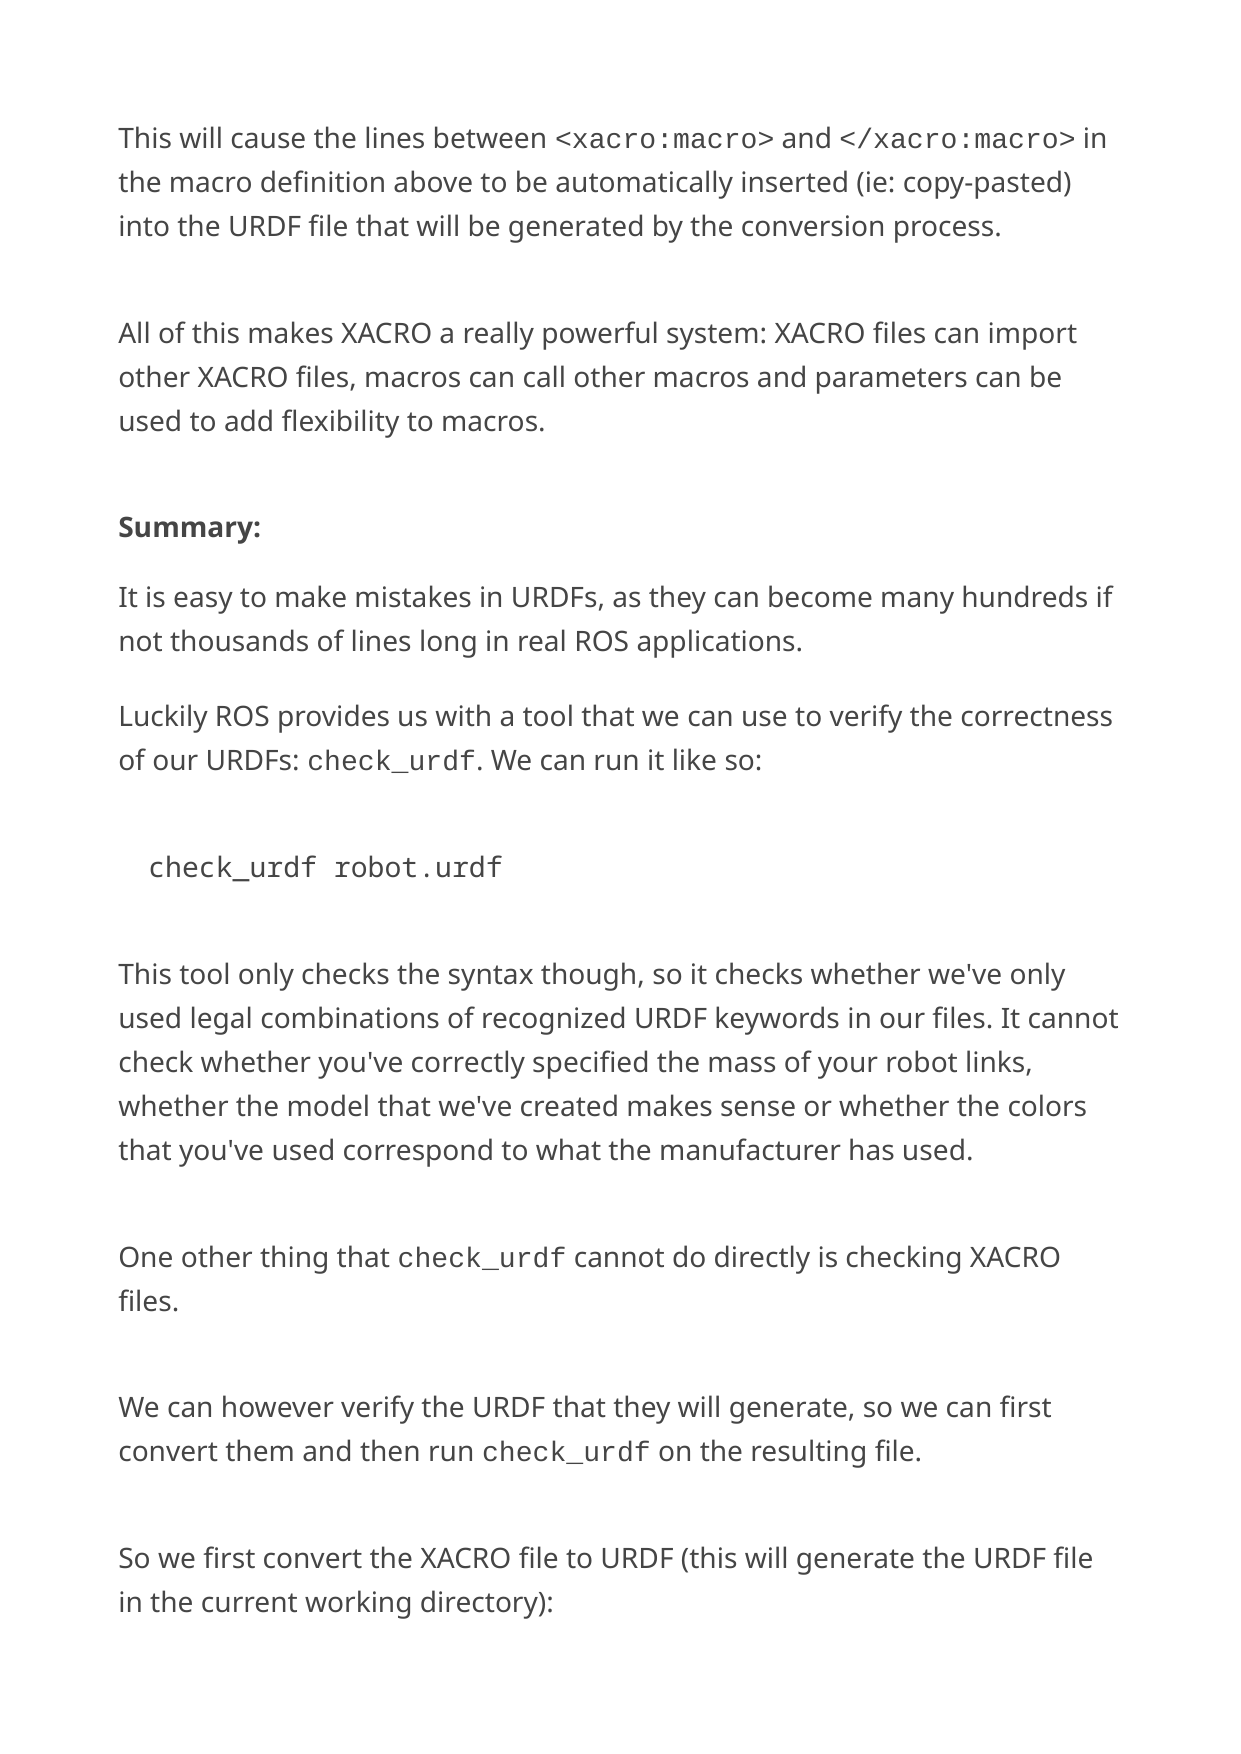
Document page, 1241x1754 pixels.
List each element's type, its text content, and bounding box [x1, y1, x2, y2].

text We can however verify the URDF that they will generate, so we can first convert them and then run check_urdf on the resulting file. [118, 1388, 1122, 1470]
text So we first convert the XACRO file to URDF (this will generate the URDF file in the current working directory): [118, 1538, 1122, 1621]
text All of this makes XACRO a really powerful system: XACRO files can import other XACRO files, macros can call other macros and parameters can be used to add flexibility to macros. [118, 313, 1122, 439]
subtitle Summary: [118, 508, 1122, 546]
text check_urdf robot.urdf [118, 847, 1122, 886]
text This will cause the lines between <xacro:macro> and </xacro:macro> in the macro definition above to be automatically inserted (ie: copy-pasted) into the URDF file that will be generated by the conversion process. [118, 118, 1122, 245]
text It is easy to make mistakes in URDFs, as they can become many hundreds if not thousands of lines long in real ROS applications. [118, 577, 1122, 660]
text Luckily ROS provides us with a tool that we can use to verify the correctness of our URDFs: check_urdf. We can run it like so: [118, 697, 1122, 779]
text One other thing that check_urdf cannot do directly is checking XACRO files. [118, 1237, 1122, 1319]
text This tool only checks the syntax though, so it checks whether we've only used legal combinations of recognized URDF keywords in our files. It cannot check whether you've correctly specified the mass of your robot links, whether the model that we've created makes sense or whether the colors that you've used correspond to what the manufacturer has used. [118, 954, 1122, 1169]
